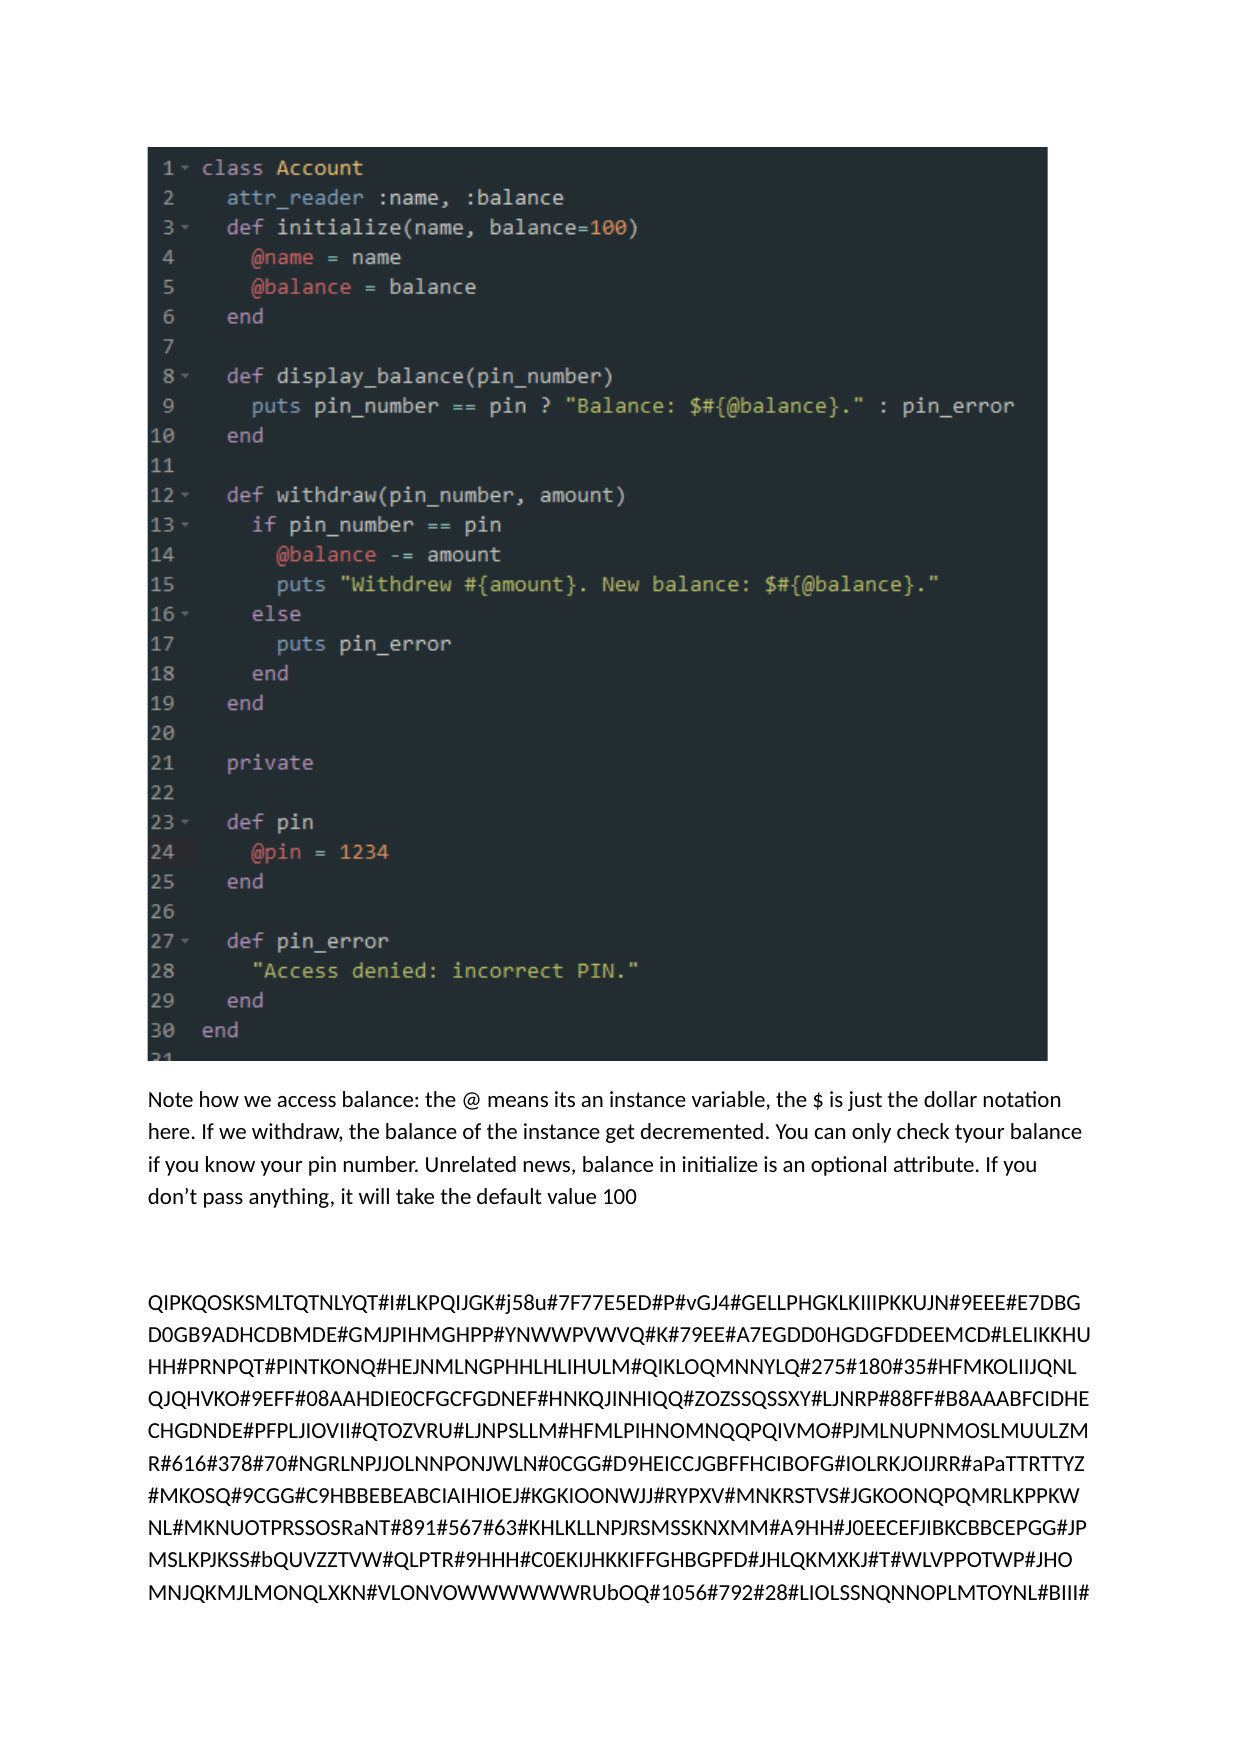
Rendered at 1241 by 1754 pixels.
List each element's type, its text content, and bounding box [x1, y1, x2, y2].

text Note how we access balance: the @ means its an instance variable, the $ is just the dollar notation here. If we withdraw, the balance of the instance get decremented. You can only check tyour balance if you know your pin number. Unrelated news, balance in initialize is an optional attribute. If you don’t pass anything, it will take the default value 100 [148, 1085, 1093, 1210]
picture [147, 147, 1048, 1061]
text QIPKQOSKSMLTQTNLYQT#I#LKPQIJGK#j58u#7F77E5ED#P#vGJ4#GELLPHGKLKIIIPKKUJN#9EEE#E7DBGD0GB9ADHCDBMDE#GMJPIHMGHPP#YNWWPVWVQ#K#79EE#A7EGDD0HGDGFDDEEMCD#LELIKKHUHH#PRNPQT#PINTKONQ#HEJNMLNGPHHLHLIHULM#QIKLOQMNNYLQ#275#180#35#HFMKOLIIJQNLQJQHVKO#9EFF#08AAHDIE0CFGCFGDNEF#HNKQJINHIQQ#ZOZSSQSSXY#LJNRP#88FF#B8AAABFCIDHECHGDNDE#PFPLJIOVII#QTOZVRU#LJNPSLLM#HFMLPIHNOMNQQPQIVMO#PJMLNUPNMOSLMUULZMR#616#378#70#NGRLNPJJOLNNPONJWLN#0CGG#D9HEICCJGBFFHCIBOFG#IOLRKJOIJRR#aPaTTRTTYZ#MKOSQ#9CGG#C9HBBEBEABCIAIHIOEJ#KGKIOONWJJ#RYPXV#MNKRSTVS#JGKOONQPQMRLKPPKWNL#MKNUOTPRSSOSRaNT#891#567#63#KHLKLLNPJRSMSSKNXMM#A9HH#J0EECEFJIBKCBBCEPGG#JPMSLKPJKSS#bQUVZZTVW#QLPTR#9HHH#C0EKIJHKKIFFGHBGPFD#JHLQKMXKJ#T#WLVPPOTWP#JHOMNJQKMJLMONQLXKN#VLONVOWWWWWWRUbOQ#1056#792#28#LIOLSSNQNNOPLMTOYNL#BIII# [148, 1288, 1093, 1606]
